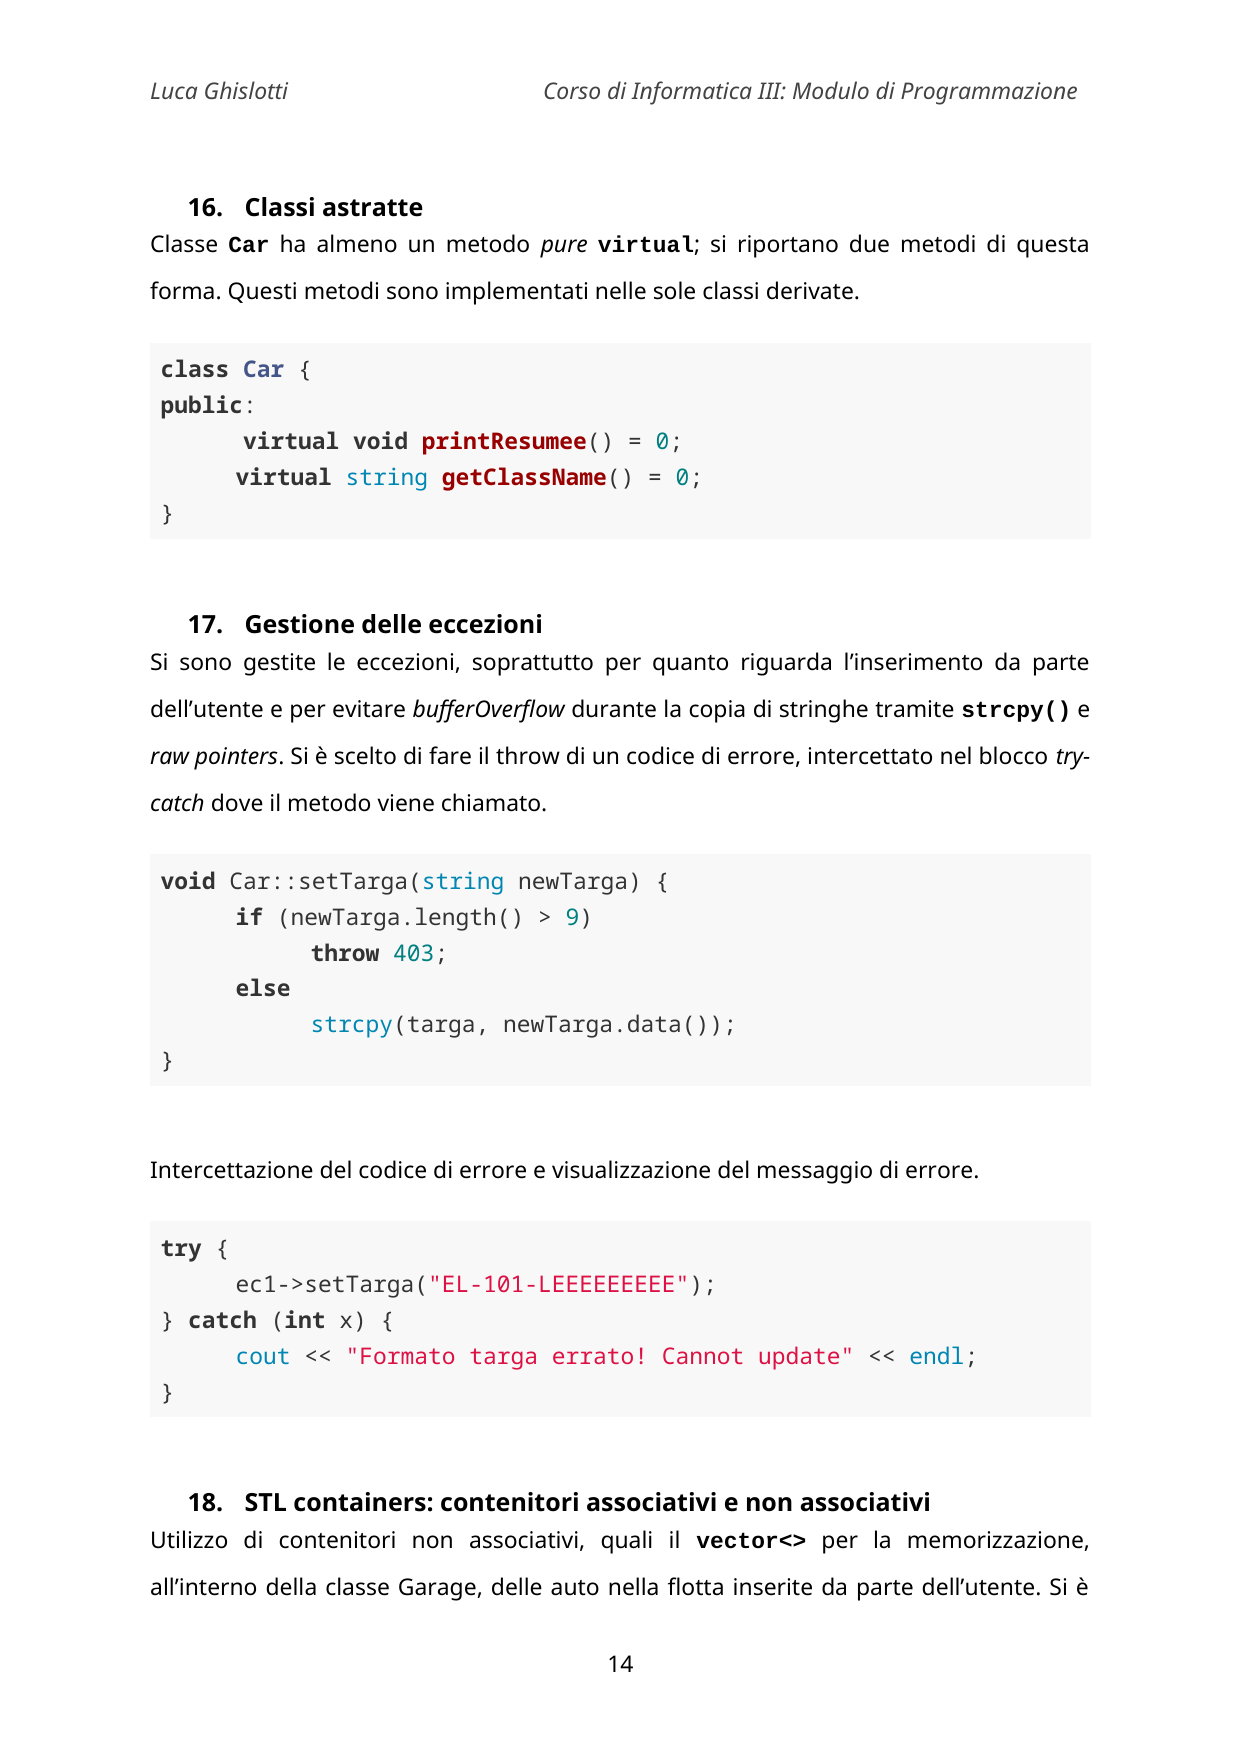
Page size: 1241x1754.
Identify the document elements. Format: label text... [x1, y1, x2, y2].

table_header try { ec1->setTarga("EL-101-LEEEEEEEEE"); } catch (int x) { cout << "Formato targa errato! Cannot update" << endl; } [150, 1221, 1091, 1417]
text Utilizzo di contenitori non associativi, quali il vector<> per la memorizzazione, all’interno della classe Garage, delle auto nella flotta inserite da parte dell’utente. Si è [150, 1524, 1090, 1602]
subtitle STL containers: contenitori associativi e non associativi [187, 1485, 1090, 1519]
text Intercettazione del codice di errore e visualizzazione del messaggio di errore. [150, 1154, 1090, 1185]
table_header void Car::setTarga(string newTarga) { if (newTarga.length() > 9) throw 403; else strcpy(targa, newTarga.data()); } [150, 854, 1091, 1086]
text Classe Car ha almeno un metodo pure virtual; si riportano due metodi di questa forma. Questi metodi sono implementati nelle sole classi derivate. [150, 228, 1090, 307]
text Si sono gestite le eccezioni, soprattutto per quanto riguarda l’inserimento da parte dell’utente e per evitare bufferOverflow durante la copia di stringhe tramite strcpy() e raw pointers. Si è scelto di fare il throw di un codice di errore, intercettato nel blocco try-catch dove il metodo viene chiamato. [150, 646, 1090, 818]
table_header class Car { public: virtual void printResumee() = 0; virtual string getClassName() = 0; } [150, 343, 1091, 539]
subtitle Gestione delle eccezioni [187, 607, 1090, 641]
subtitle Classi astratte [187, 189, 1090, 223]
